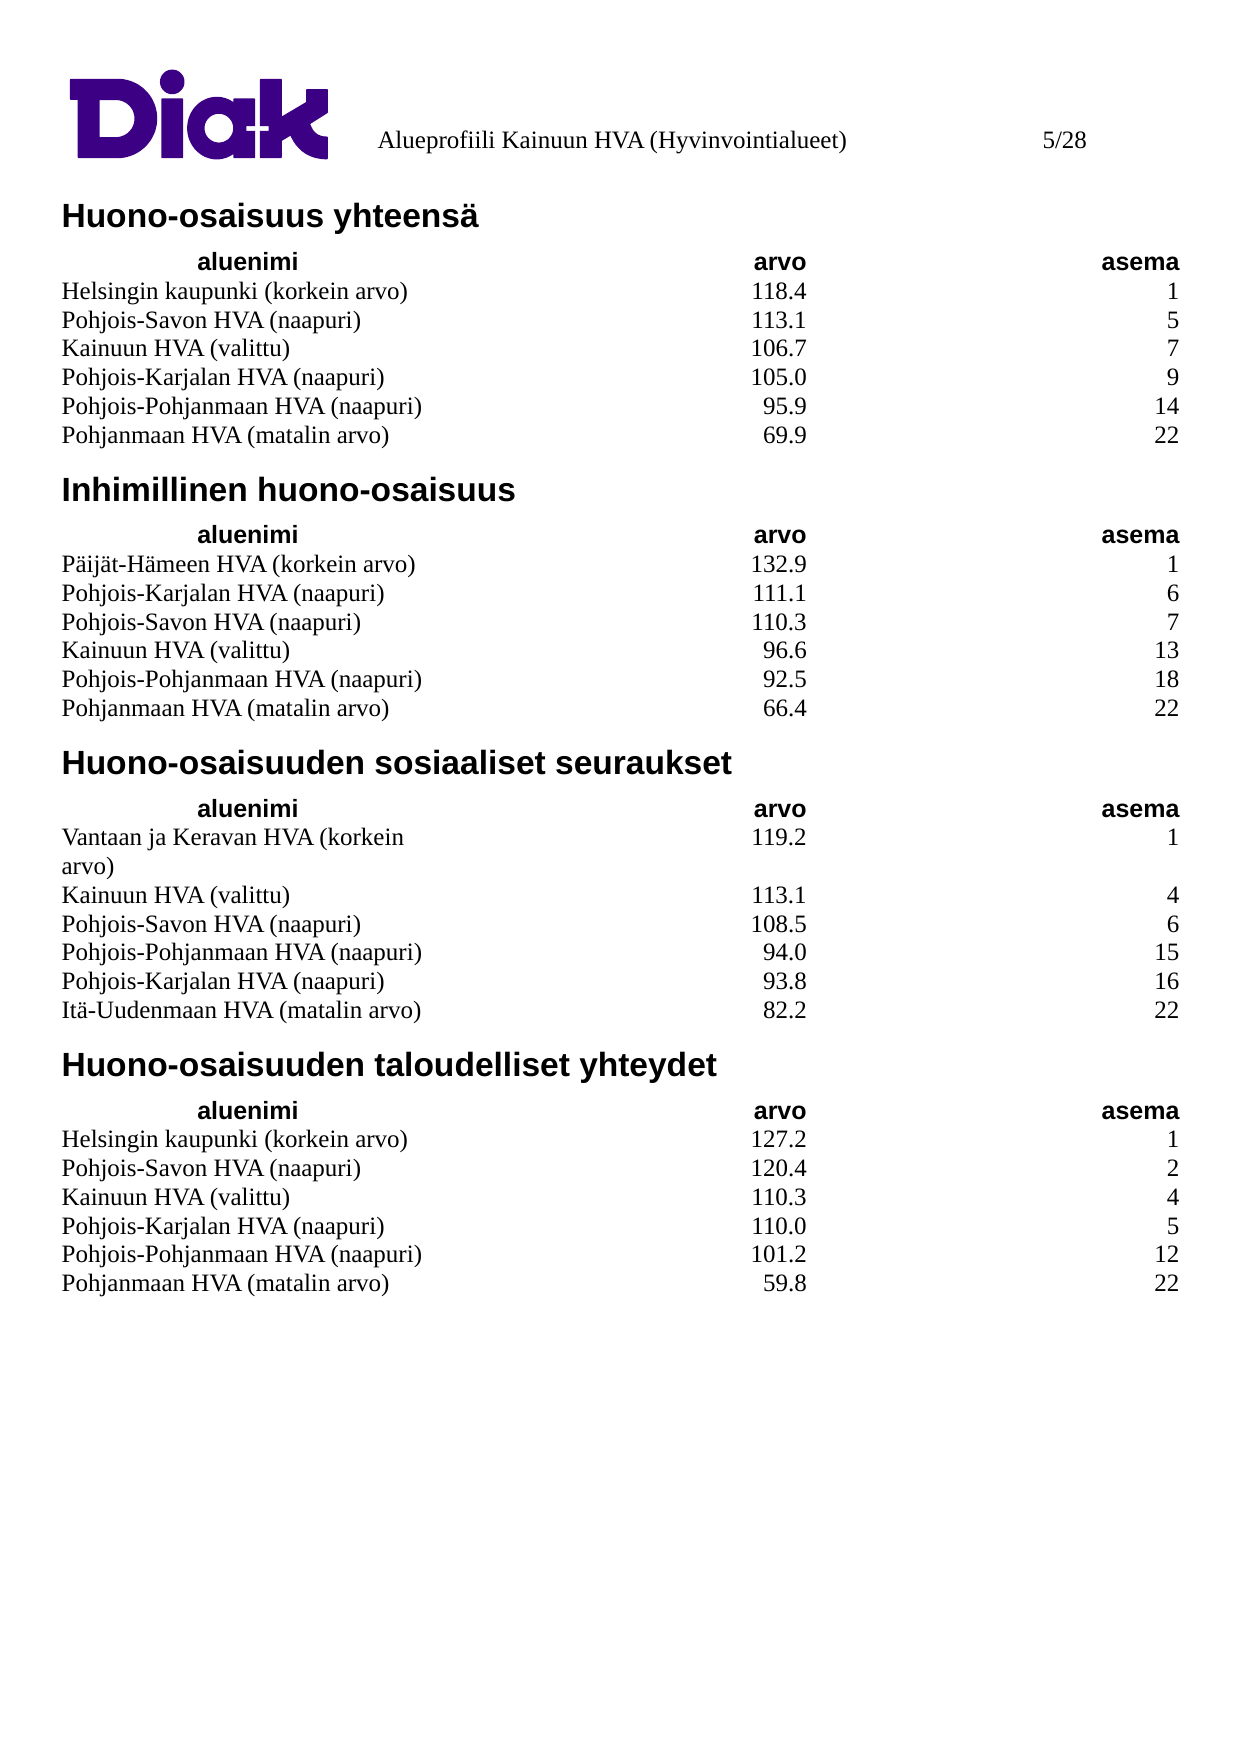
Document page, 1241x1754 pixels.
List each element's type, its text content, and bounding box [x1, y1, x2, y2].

table_cell Pohjois-Savon HVA (naapuri) [61, 909, 434, 937]
table_cell 110.0 [434, 1211, 806, 1239]
table_header arvo [434, 521, 806, 549]
table_cell 113.1 [434, 880, 806, 909]
table_cell 13 [806, 636, 1179, 664]
table_cell 22 [806, 995, 1179, 1024]
table_cell Pohjois-Pohjanmaan HVA (naapuri) [61, 664, 434, 693]
table_cell 15 [806, 938, 1179, 966]
table_cell 113.1 [434, 305, 806, 333]
table_cell 9 [806, 362, 1179, 391]
table_cell 22 [806, 420, 1179, 448]
table_cell Pohjanmaan HVA (matalin arvo) [61, 1268, 434, 1297]
table_cell Itä-Uudenmaan HVA (matalin arvo) [61, 995, 434, 1024]
table_header asema [806, 247, 1179, 276]
table_header asema [806, 521, 1179, 549]
table_cell 22 [806, 693, 1179, 722]
table_cell 95.9 [434, 391, 806, 420]
subtitle Inhimillinen huono-osaisuus [61, 469, 1179, 508]
table_cell 108.5 [434, 909, 806, 937]
table_cell 5 [806, 305, 1179, 333]
table_header arvo [434, 794, 806, 822]
table_cell 1 [806, 549, 1179, 578]
table_header aluenimi [61, 247, 434, 276]
table_header aluenimi [61, 794, 434, 822]
table_cell 7 [806, 334, 1179, 362]
table_header arvo [434, 247, 806, 276]
table_cell 92.5 [434, 664, 806, 693]
table_cell 6 [806, 909, 1179, 937]
table_cell 94.0 [434, 938, 806, 966]
table_cell 4 [806, 880, 1179, 909]
table_cell 111.1 [434, 578, 806, 607]
table_cell Pohjanmaan HVA (matalin arvo) [61, 693, 434, 722]
table_header aluenimi [61, 1096, 434, 1124]
table_cell 96.6 [434, 636, 806, 664]
table_cell 69.9 [434, 420, 806, 448]
table_cell Kainuun HVA (valittu) [61, 880, 434, 909]
table_cell 22 [806, 1268, 1179, 1297]
table_cell 105.0 [434, 362, 806, 391]
table_cell Helsingin kaupunki (korkein arvo) [61, 1125, 434, 1153]
table_cell 1 [806, 823, 1179, 880]
table_cell 5 [806, 1211, 1179, 1239]
table_cell 132.9 [434, 549, 806, 578]
table_cell 101.2 [434, 1240, 806, 1268]
table_cell 7 [806, 607, 1179, 636]
table_cell Helsingin kaupunki (korkein arvo) [61, 276, 434, 305]
table_cell Pohjanmaan HVA (matalin arvo) [61, 420, 434, 448]
table_cell Pohjois-Karjalan HVA (naapuri) [61, 362, 434, 391]
table_cell 6 [806, 578, 1179, 607]
table_header aluenimi [61, 521, 434, 549]
table_cell 2 [806, 1153, 1179, 1182]
table_cell 93.8 [434, 966, 806, 995]
table_header asema [806, 1096, 1179, 1124]
subtitle Huono-osaisuuden sosiaaliset seuraukset [61, 743, 1179, 781]
table_cell 127.2 [434, 1125, 806, 1153]
table_cell Pohjois-Pohjanmaan HVA (naapuri) [61, 1240, 434, 1268]
table_cell 1 [806, 1125, 1179, 1153]
table_cell Pohjois-Savon HVA (naapuri) [61, 607, 434, 636]
table_cell Kainuun HVA (valittu) [61, 1182, 434, 1211]
table_cell 14 [806, 391, 1179, 420]
table_header arvo [434, 1096, 806, 1124]
table_cell Kainuun HVA (valittu) [61, 636, 434, 664]
table_cell 12 [806, 1240, 1179, 1268]
subtitle Huono-osaisuus yhteensä [61, 196, 1179, 235]
table_cell 119.2 [434, 823, 806, 880]
table_cell Pohjois-Pohjanmaan HVA (naapuri) [61, 938, 434, 966]
table_cell Pohjois-Savon HVA (naapuri) [61, 1153, 434, 1182]
table_cell Pohjois-Karjalan HVA (naapuri) [61, 578, 434, 607]
table_cell 110.3 [434, 607, 806, 636]
table_cell Pohjois-Savon HVA (naapuri) [61, 305, 434, 333]
table_cell 1 [806, 276, 1179, 305]
table_cell Vantaan ja Keravan HVA (korkein arvo) [61, 823, 434, 880]
table_cell 110.3 [434, 1182, 806, 1211]
table_cell 120.4 [434, 1153, 806, 1182]
table_cell 66.4 [434, 693, 806, 722]
table_cell 18 [806, 664, 1179, 693]
table_cell 4 [806, 1182, 1179, 1211]
table_cell Pohjois-Karjalan HVA (naapuri) [61, 1211, 434, 1239]
table_cell 16 [806, 966, 1179, 995]
table_cell Päijät-Hämeen HVA (korkein arvo) [61, 549, 434, 578]
table_cell Kainuun HVA (valittu) [61, 334, 434, 362]
table_cell 106.7 [434, 334, 806, 362]
table_cell Pohjois-Karjalan HVA (naapuri) [61, 966, 434, 995]
subtitle Huono-osaisuuden taloudelliset yhteydet [61, 1044, 1179, 1083]
table_cell 59.8 [434, 1268, 806, 1297]
table_cell 82.2 [434, 995, 806, 1024]
table_cell Pohjois-Pohjanmaan HVA (naapuri) [61, 391, 434, 420]
table_header asema [806, 794, 1179, 822]
table_cell 118.4 [434, 276, 806, 305]
